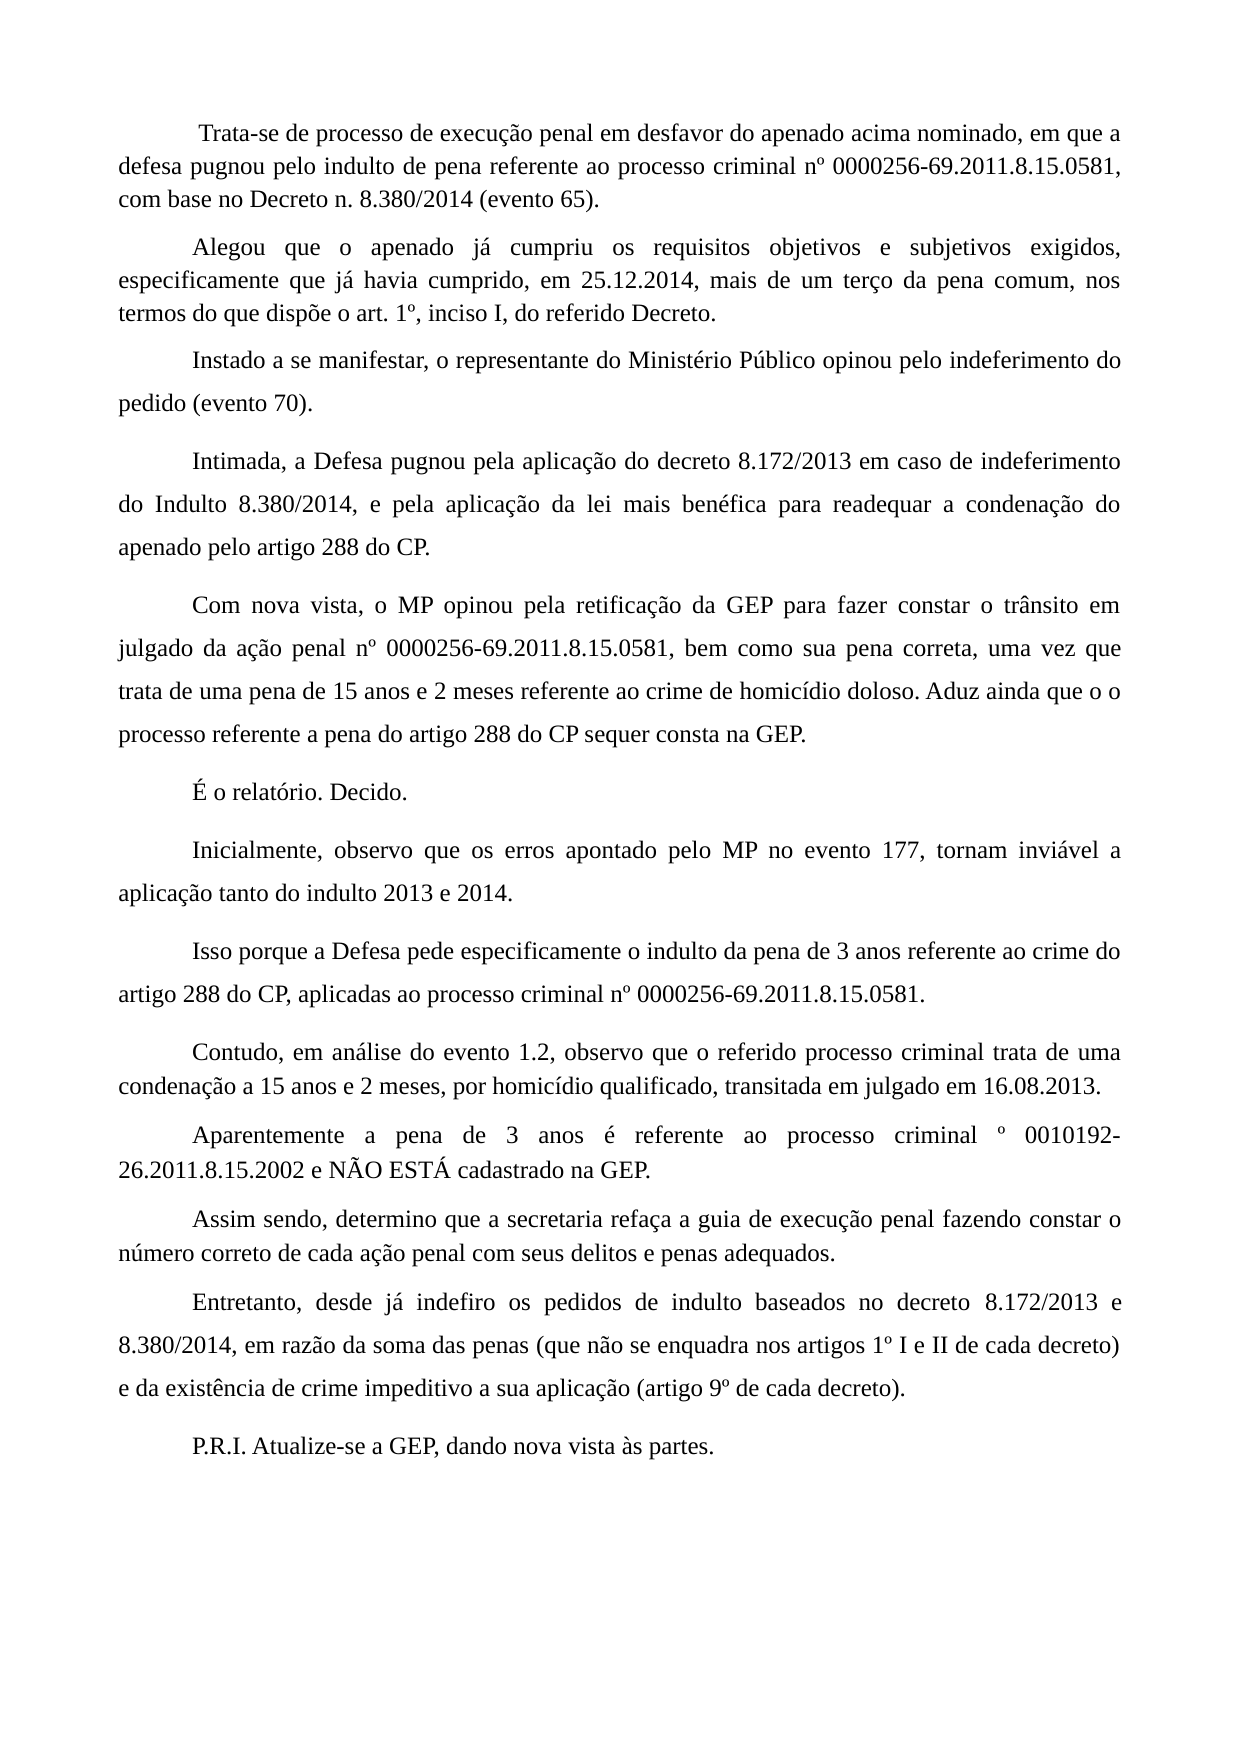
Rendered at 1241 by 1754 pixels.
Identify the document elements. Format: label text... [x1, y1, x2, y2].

text Assim sendo, determino que a secretaria refaça a guia de execução penal fazendo constar o número correto de cada ação penal com seus delitos e penas adequados. [118, 1204, 1122, 1267]
text Contudo, em análise do evento 1.2, observo que o referido processo criminal trata de uma condenação a 15 anos e 2 meses, por homicídio qualificado, transitada em julgado em 16.08.2013. [118, 1037, 1122, 1100]
text Isso porque a Defesa pede especificamente o indulto da pena de 3 anos referente ao crime do artigo 288 do CP, aplicadas ao processo criminal nº 0000256-69.2011.8.15.0581. [118, 936, 1122, 1008]
text Entretanto, desde já indefiro os pedidos de indulto baseados no decreto 8.172/2013 e 8.380/2014, em razão da soma das penas (que não se enquadra nos artigos 1º I e II de cada decreto) e da existência de crime impeditivo a sua aplicação (artigo 9º de cada decreto). [118, 1287, 1122, 1402]
text Aparentemente a pena de 3 anos é referente ao processo criminal º 0010192- 26.2011.8.15.2002 e NÃO ESTÁ cadastrado na GEP. [118, 1120, 1122, 1183]
text Instado a se manifestar, o representante do Ministério Público opinou pelo indeferimento do pedido (evento 70). [118, 345, 1122, 417]
text Intimada, a Defesa pugnou pela aplicação do decreto 8.172/2013 em caso de indeferimento do Indulto 8.380/2014, e pela aplicação da lei mais benéfica para readequar a condenação do apenado pelo artigo 288 do CP. [118, 446, 1122, 561]
text Alegou que o apenado já cumpriu os requisitos objetivos e subjetivos exigidos, especificamente que já havia cumprido, em 25.12.2014, mais de um terço da pena comum, nos termos do que dispõe o art. 1º, inciso I, do referido Decreto. [118, 232, 1122, 327]
text Inicialmente, observo que os erros apontado pelo MP no evento 177, tornam inviável a aplicação tanto do indulto 2013 e 2014. [118, 835, 1122, 907]
text É o relatório. Decido. [118, 777, 1122, 806]
text P.R.I. Atualize-se a GEP, dando nova vista às partes. [118, 1431, 1122, 1460]
text Com nova vista, o MP opinou pela retificação da GEP para fazer constar o trânsito em julgado da ação penal nº 0000256-69.2011.8.15.0581, bem como sua pena correta, uma vez que trata de uma pena de 15 anos e 2 meses referente ao crime de homicídio doloso. Aduz ainda que o o processo referente a pena do artigo 288 do CP sequer consta na GEP. [118, 590, 1122, 748]
text Trata-se de processo de execução penal em desfavor do apenado acima nominado, em que a defesa pugnou pelo indulto de pena referente ao processo criminal nº 0000256-69.2011.8.15.0581, com base no Decreto n. 8.380/2014 (evento 65). [118, 118, 1122, 213]
